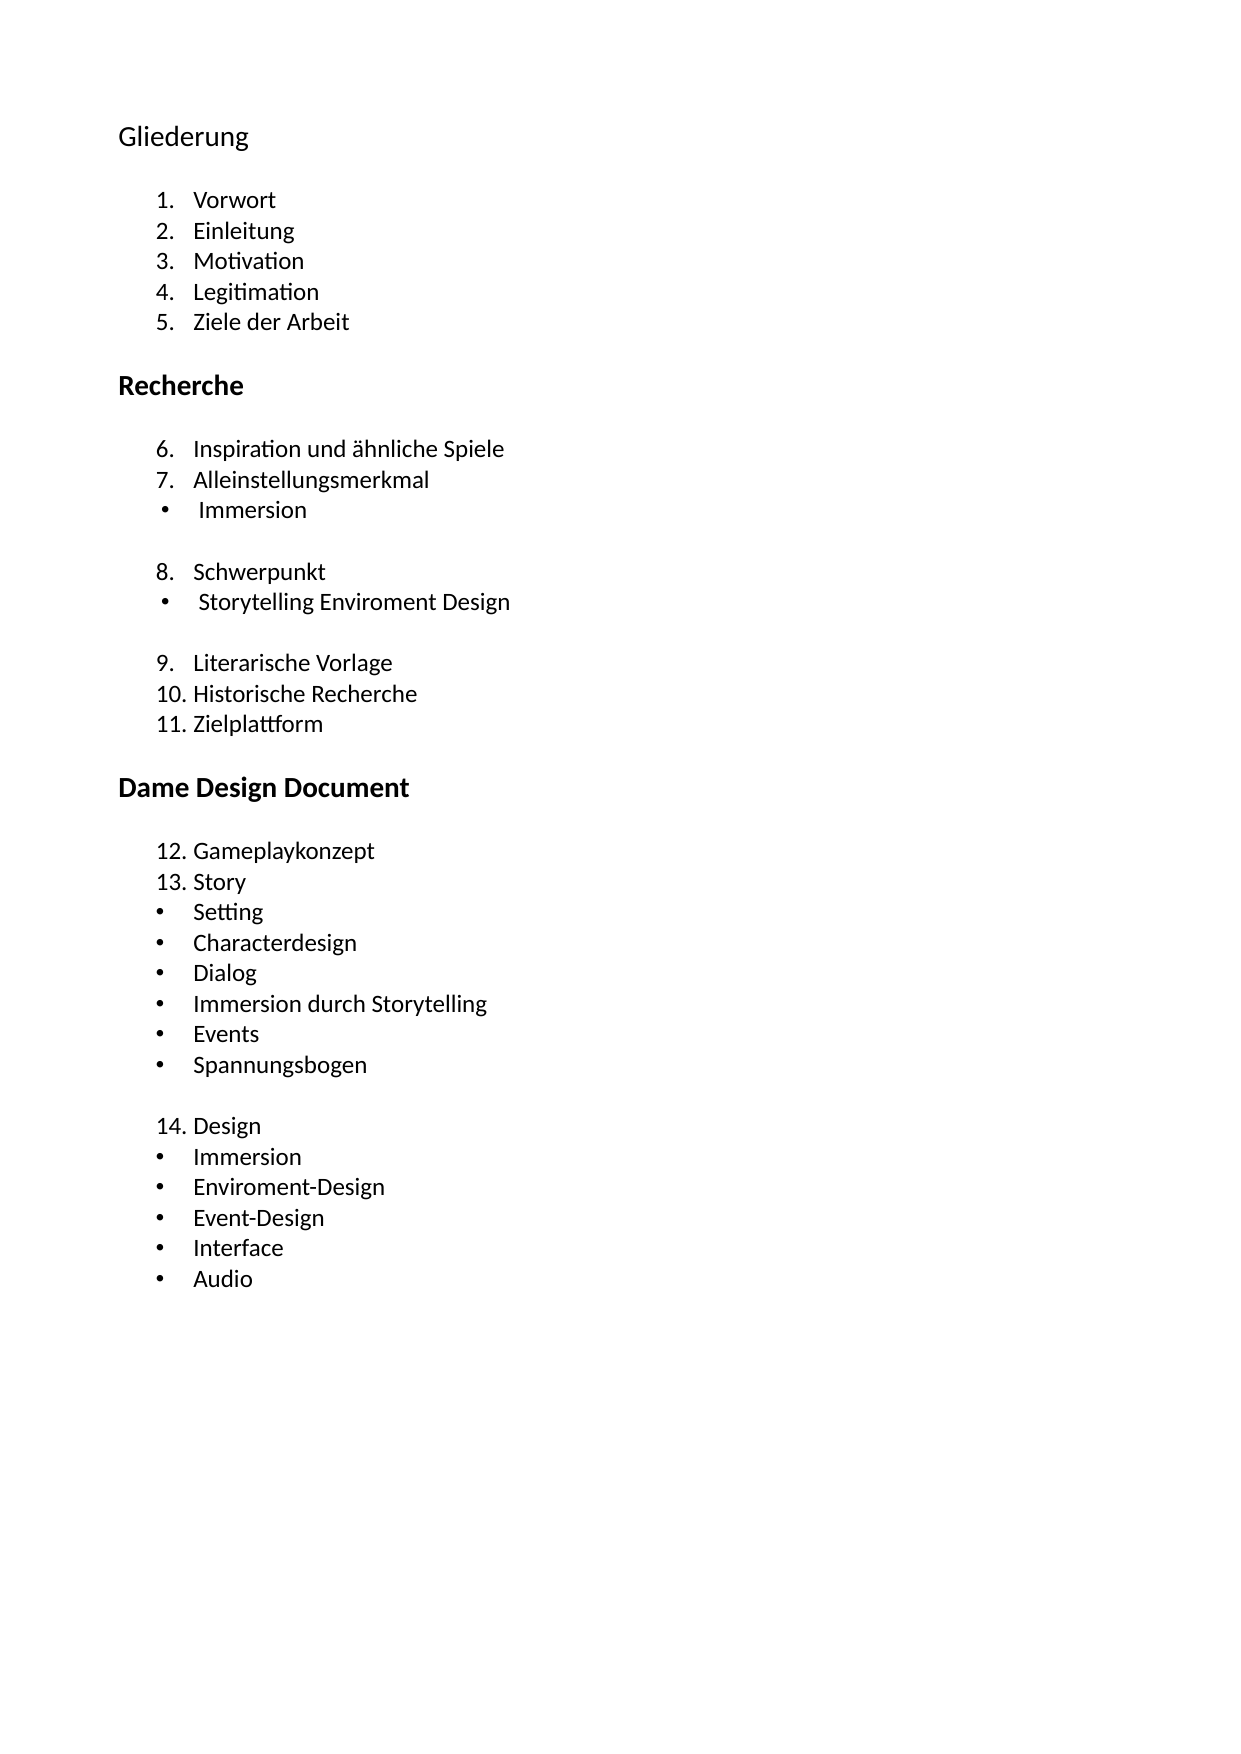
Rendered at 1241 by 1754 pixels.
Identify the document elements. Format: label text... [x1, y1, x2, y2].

list Inspiration und ähnliche Spiele [156, 433, 1122, 464]
list Zielplattform [156, 708, 1122, 739]
list Ziele der Arbeit [156, 306, 1122, 337]
text Recherche [118, 367, 1122, 403]
list Immersion [156, 1141, 1122, 1171]
list Literarische Vorlage [156, 647, 1122, 678]
list Motivation [156, 245, 1122, 276]
list Alleinstellungsmerkmal [156, 464, 1122, 494]
list Characterdesign [156, 927, 1122, 957]
list Dialog [156, 957, 1122, 988]
list Enviroment-Design [156, 1171, 1122, 1202]
list Schwerpunkt [156, 556, 1122, 586]
list Gameplaykonzept [156, 835, 1122, 866]
list Historische Recherche [156, 678, 1122, 708]
list Setting [156, 896, 1122, 927]
list Event-Design [156, 1202, 1122, 1232]
list Audio [156, 1263, 1122, 1293]
list Vorwort [156, 184, 1122, 215]
list Einleitung [156, 215, 1122, 245]
list Events [156, 1018, 1122, 1049]
list Story [156, 866, 1122, 896]
list Spannungsbogen [156, 1049, 1122, 1079]
list Storytelling Enviroment Design [161, 586, 1122, 617]
list Design [156, 1110, 1122, 1141]
text Dame Design Document [118, 769, 1122, 805]
list Immersion durch Storytelling [156, 988, 1122, 1018]
list Legitimation [156, 276, 1122, 306]
list Immersion [161, 494, 1122, 525]
text Gliederung [118, 118, 1122, 154]
list Interface [156, 1232, 1122, 1263]
